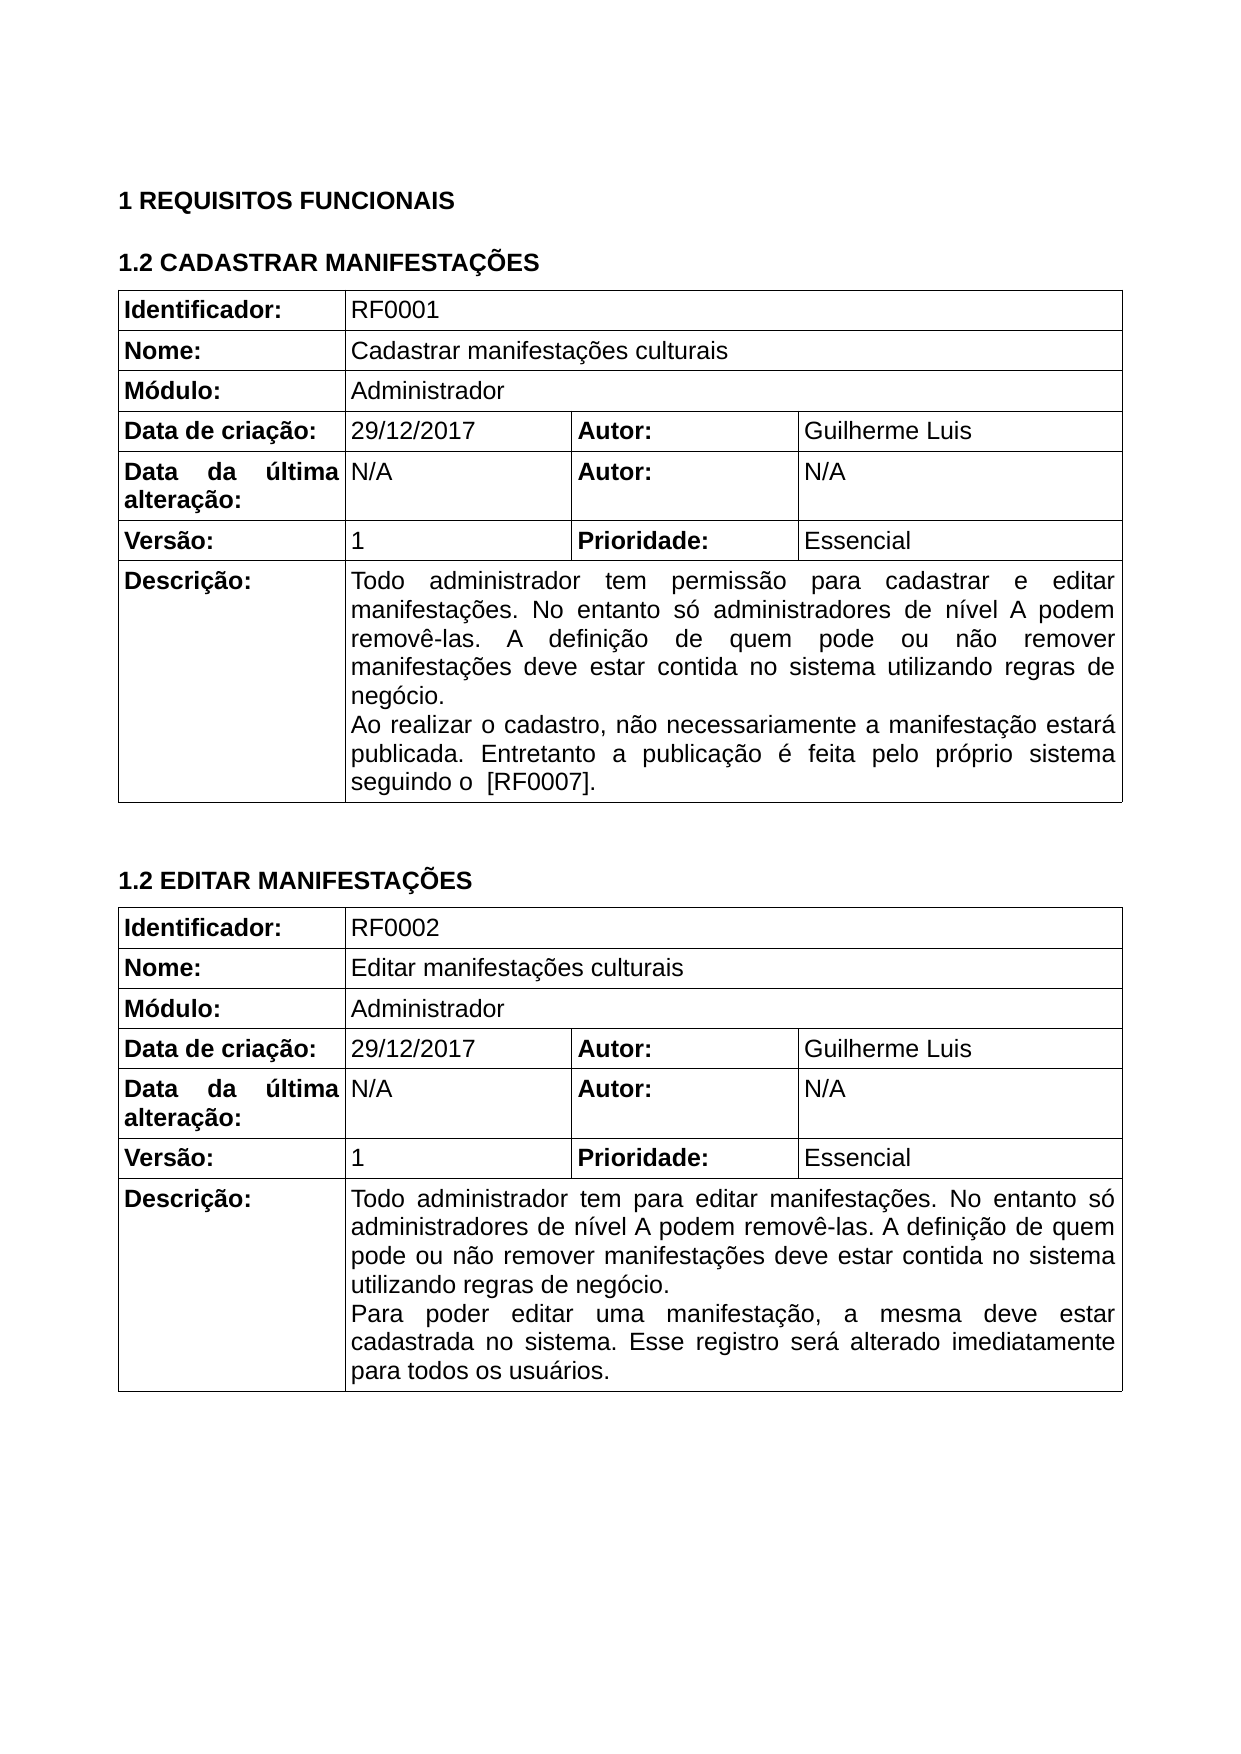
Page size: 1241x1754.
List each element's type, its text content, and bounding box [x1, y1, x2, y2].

table_cell Autor: [572, 412, 798, 451]
table_header RF0001 [346, 291, 1122, 330]
table_cell Nome: [119, 331, 345, 370]
table_cell Editar manifestações culturais [346, 949, 1122, 988]
table_cell Autor: [572, 452, 798, 520]
table_cell N/A [346, 452, 571, 520]
subtitle 1 Requisitos Funcionais [118, 186, 1122, 215]
table_cell Versão: [119, 521, 345, 560]
table_cell Descrição: [119, 561, 345, 802]
table_cell Versão: [119, 1139, 345, 1178]
table_cell Autor: [572, 1069, 798, 1137]
table_cell Prioridade: [572, 1139, 798, 1178]
table_cell Autor: [572, 1029, 798, 1068]
table_cell Descrição: [119, 1179, 345, 1391]
table_cell Data de criação: [119, 412, 345, 451]
table_cell Nome: [119, 949, 345, 988]
subtitle 1.2 CADASTRAR MANIFESTAÇÕES [118, 248, 1122, 277]
table_cell Administrador [346, 371, 1122, 411]
table_cell N/A [799, 1069, 1122, 1137]
table_cell Todo administrador tem permissão para cadastrar e editar manifestações. No entanto só administradores de nível A podem removê-las. A definição de quem pode ou não remover manifestações deve estar contida no sistema utilizando regras de negócio. Ao realizar o cadastro, não necessariamente a manifestação estará publicada. Entretanto a publicação é feita pelo próprio sistema seguindo o [RF0007]. [346, 561, 1122, 802]
table_cell N/A [799, 452, 1122, 520]
table_cell Guilherme Luis [799, 1029, 1122, 1068]
table_cell Módulo: [119, 371, 345, 411]
table_cell Prioridade: [572, 521, 798, 560]
table_cell 29/12/2017 [346, 1029, 571, 1068]
table_cell Módulo: [119, 989, 345, 1028]
table_cell 29/12/2017 [346, 412, 571, 451]
table_header Identificador: [119, 908, 345, 947]
table_cell Essencial [799, 521, 1122, 560]
table_cell Cadastrar manifestações culturais [346, 331, 1122, 370]
table_cell Administrador [346, 989, 1122, 1028]
table_cell N/A [346, 1069, 571, 1137]
table_cell Guilherme Luis [799, 412, 1122, 451]
table_cell Data de criação: [119, 1029, 345, 1068]
table_cell 1 [346, 1139, 571, 1178]
subtitle 1.2 EDITAR MANIFESTAÇÕES [118, 866, 1122, 894]
table_cell Todo administrador tem para editar manifestações. No entanto só administradores de nível A podem removê-las. A definição de quem pode ou não remover manifestações deve estar contida no sistema utilizando regras de negócio. Para poder editar uma manifestação, a mesma deve estar cadastrada no sistema. Esse registro será alterado imediatamente para todos os usuários. [346, 1179, 1122, 1391]
table_cell Essencial [799, 1139, 1122, 1178]
table_header Identificador: [119, 291, 345, 330]
table_cell Data da última alteração: [119, 452, 345, 520]
table_cell 1 [346, 521, 571, 560]
table_header RF0002 [346, 908, 1122, 947]
table_cell Data da última alteração: [119, 1069, 345, 1137]
